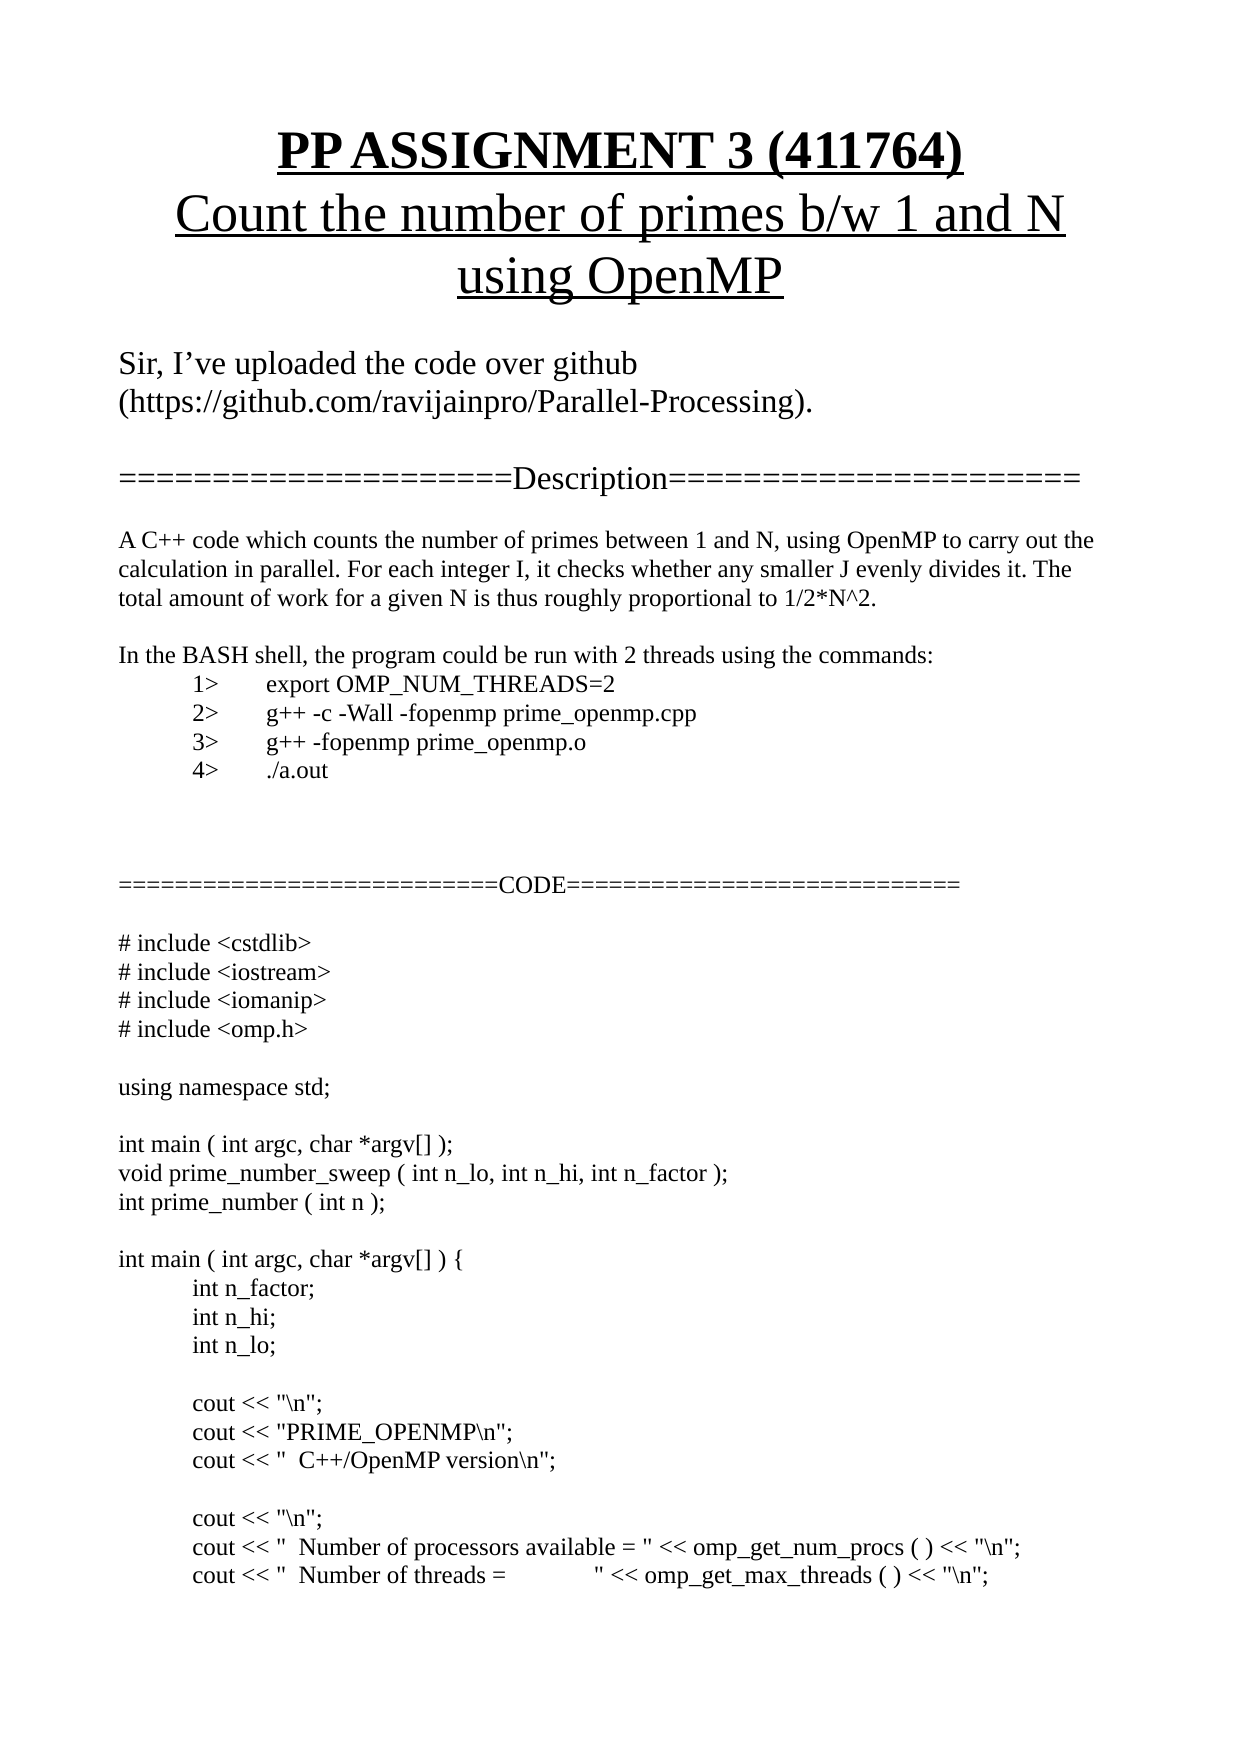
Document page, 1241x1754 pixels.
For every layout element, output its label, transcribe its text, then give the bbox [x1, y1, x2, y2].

text cout << "\n"; [118, 1388, 1122, 1417]
text 4> ./a.out [118, 755, 1122, 784]
text # include <omp.h> [118, 1014, 1122, 1043]
text =====================Description====================== [118, 458, 1122, 497]
text 3> g++ -fopenmp prime_openmp.o [118, 727, 1122, 755]
text # include <iomanip> [118, 985, 1122, 1014]
text 2> g++ -c -Wall -fopenmp prime_openmp.cpp [118, 698, 1122, 727]
text using namespace std; [118, 1072, 1122, 1100]
text int n_factor; [118, 1273, 1122, 1302]
text int n_lo; [118, 1330, 1122, 1359]
text int main ( int argc, char *argv[] ) { [118, 1244, 1122, 1273]
text cout << " Number of threads = " << omp_get_max_threads ( ) << "\n"; [118, 1560, 1122, 1589]
text int main ( int argc, char *argv[] ); [118, 1129, 1122, 1158]
text # include <iostream> [118, 957, 1122, 985]
text # include <cstdlib> [118, 928, 1122, 957]
text void prime_number_sweep ( int n_lo, int n_hi, int n_factor ); [118, 1158, 1122, 1187]
text 1> export OMP_NUM_THREADS=2 [118, 669, 1122, 698]
text In the BASH shell, the program could be run with 2 threads using the commands: [118, 640, 1122, 669]
text int n_hi; [118, 1302, 1122, 1330]
text cout << "PRIME_OPENMP\n"; [118, 1417, 1122, 1445]
text cout << " Number of processors available = " << omp_get_num_procs ( ) << "\n"; [118, 1532, 1122, 1560]
text int prime_number ( int n ); [118, 1187, 1122, 1215]
text Sir, I’ve uploaded the code over github (https://github.com/ravijainpro/Parallel-Processing). [118, 343, 1122, 420]
text cout << "\n"; [118, 1503, 1122, 1532]
text Count the number of primes b/w 1 and N using OpenMP [118, 180, 1122, 305]
text A C++ code which counts the number of primes between 1 and N, using OpenMP to carry out the calculation in parallel. For each integer I, it checks whether any smaller J evenly divides it. The total amount of work for a given N is thus roughly proportional to 1/2*N^2. [118, 525, 1122, 612]
text ===========================CODE============================ [118, 870, 1122, 899]
text cout << " C++/OpenMP version\n"; [118, 1445, 1122, 1474]
text PP ASSIGNMENT 3 (411764) [118, 118, 1122, 180]
